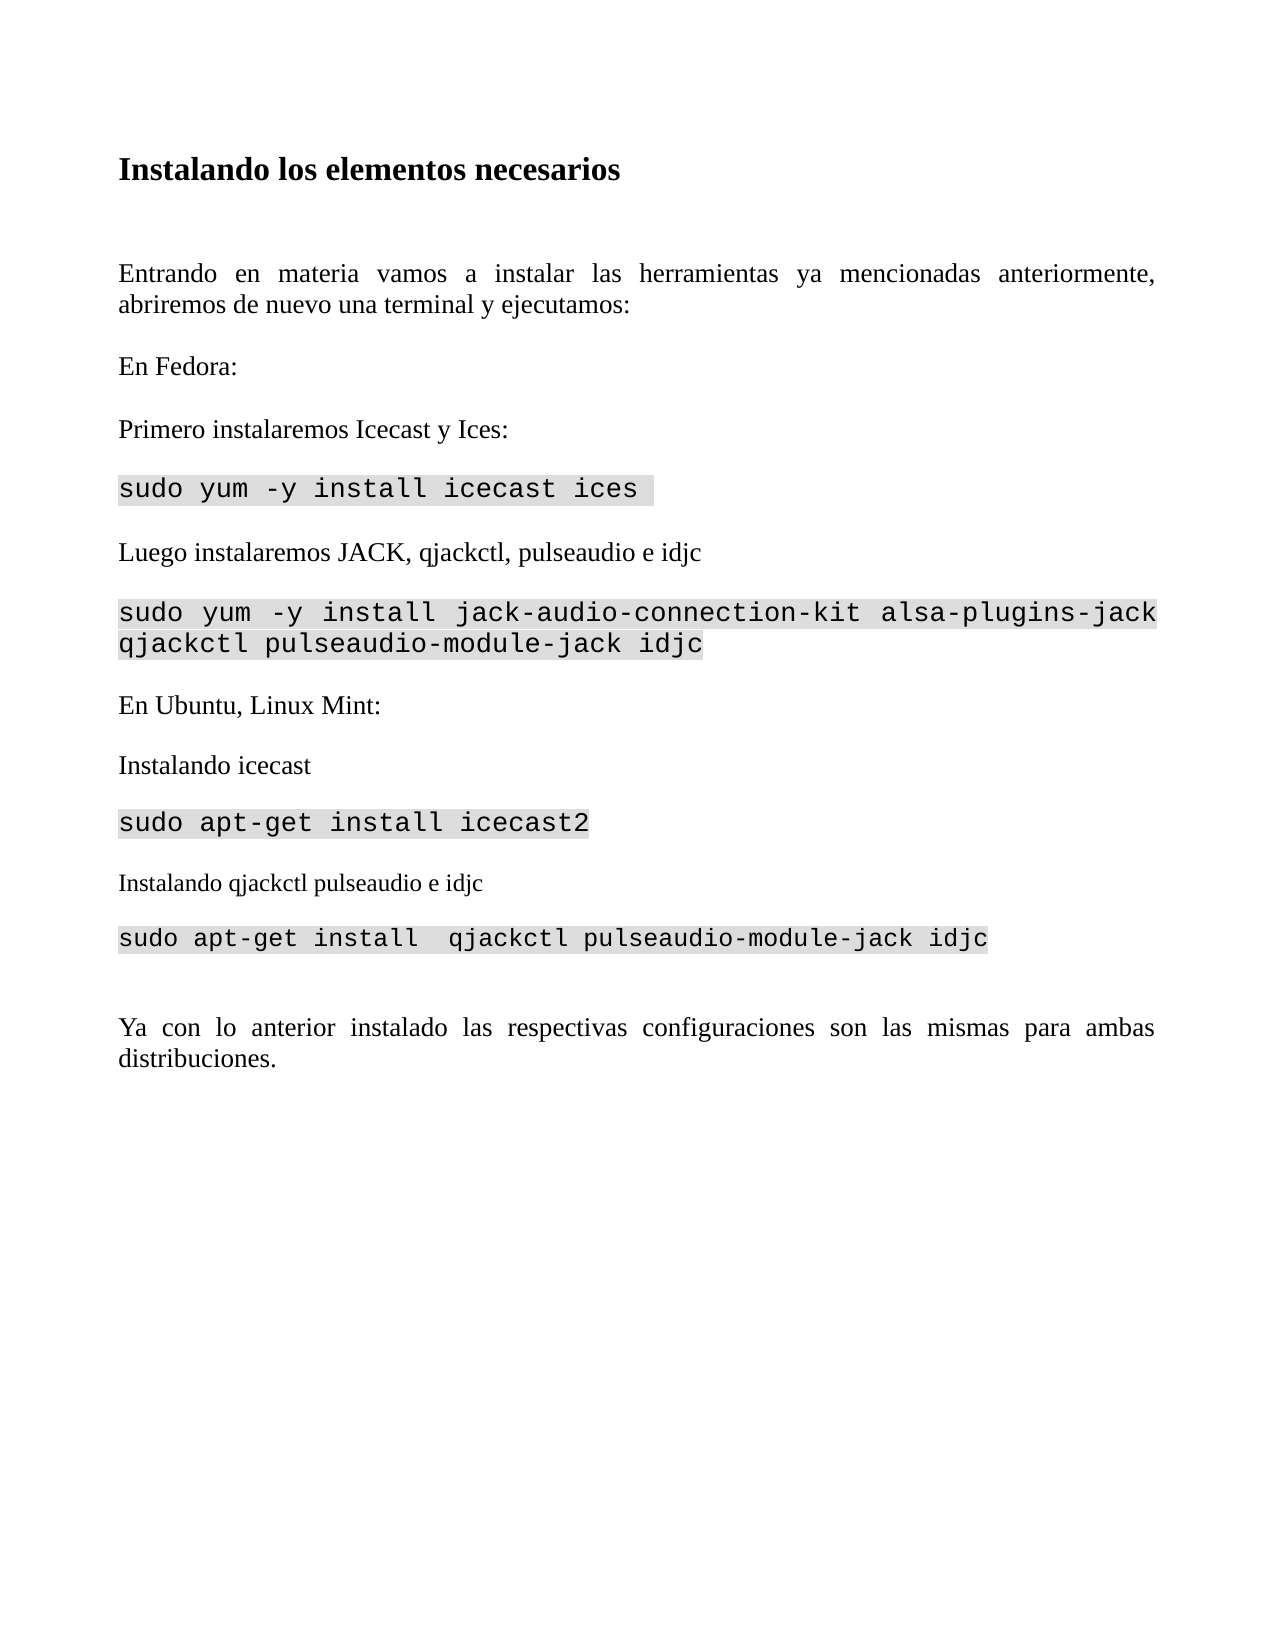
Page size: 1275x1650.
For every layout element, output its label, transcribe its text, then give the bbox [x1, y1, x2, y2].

text En Fedora: [118, 351, 1157, 382]
text Instalando qjackctl pulseaudio e idjc [118, 868, 1157, 897]
text sudo apt-get install icecast2 [118, 809, 1157, 839]
text Instalando icecast [118, 749, 1157, 780]
text Ya con lo anterior instalado las respectivas configuraciones son las mismas para ambas distribuciones. [118, 1011, 1157, 1073]
text Luego instalaremos JACK, qjackctl, pulseaudio e idjc [118, 537, 1157, 568]
text Instalando los elementos necesarios [118, 149, 1157, 188]
text Entrando en materia vamos a instalar las herramientas ya mencionadas anteriormente, abriremos de nuevo una terminal y ejecutamos: [118, 257, 1157, 319]
text sudo yum -y install jack-audio-connection-kit alsa-plugins-jack qjackctl pulseaudio-module-jack idjc [118, 599, 1157, 660]
text sudo apt-get install qjackctl pulseaudio-module-jack idjc [118, 926, 1157, 954]
text En Ubuntu, Linux Mint: [118, 689, 1157, 720]
text Primero instalaremos Icecast y Ices: [118, 413, 1157, 444]
text sudo yum -y install icecast ices [118, 475, 1157, 506]
